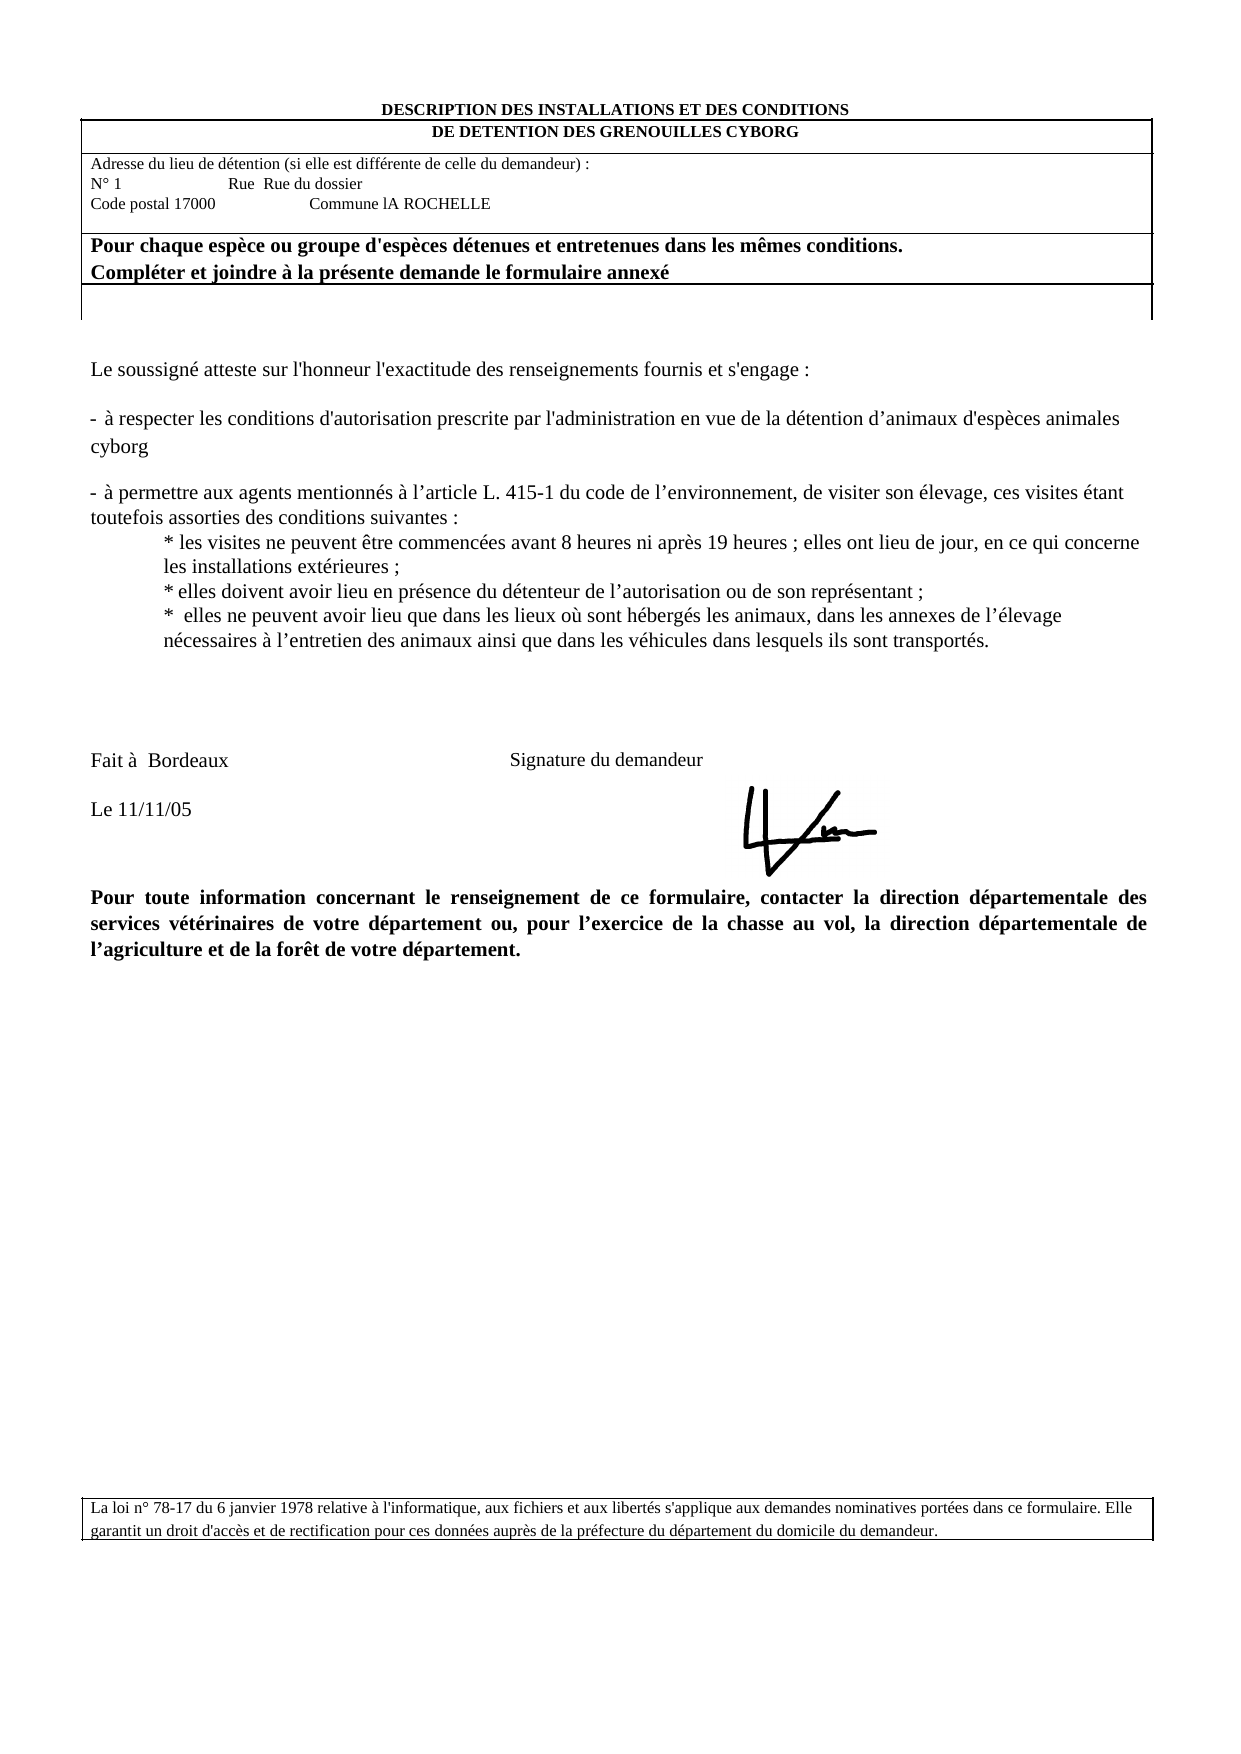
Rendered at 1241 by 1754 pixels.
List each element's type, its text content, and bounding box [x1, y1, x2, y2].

list elles ne peuvent avoir lieu que dans les lieux où sont hébergés les animaux, dans les annexes de l’élevage nécessaires à l’entretien des animaux ainsi que dans les véhicules dans lesquels ils sont transportés. [163, 603, 1140, 652]
text Signature du demandeur [509, 748, 1148, 771]
text DE DETENTION DES GRENOUILLES CYBORG [89, 122, 1141, 141]
picture [725, 775, 890, 878]
text La loi n° 78-17 du 6 janvier 1978 relative à l'informatique, aux fichiers et aux libertés s'applique aux demandes nominatives portées dans ce formulaire. Elle garantit un droit d'accès et de rectification pour ces données auprès de la préfecture du département du domicile du demandeur. [90, 1499, 1140, 1539]
text Le 11/11/05 [90, 797, 725, 821]
text Fait à Bordeaux [90, 748, 466, 772]
list les visites ne peuvent être commencées avant 8 heures ni après 19 heures ; elles ont lieu de jour, en ce qui concerne les installations extérieures ; [163, 530, 1140, 578]
list à permettre aux agents mentionnés à l’article L. 415-1 du code de l’environnement, de visiter son élevage, ces visites étant toutefois assorties des conditions suivantes : [89, 479, 1140, 529]
list elles doivent avoir lieu en présence du détenteur de l’autorisation ou de son représentant ; [163, 579, 1148, 603]
text Adresse du lieu de détention (si elle est différente de celle du demandeur) : [90, 154, 1148, 173]
text [890, 797, 1148, 821]
text DESCRIPTION DES INSTALLATIONS ET DES CONDITIONS [89, 100, 1141, 119]
text Pour toute information concernant le renseignement de ce formulaire, contacter la direction départementale des services vétérinaires de votre département ou, pour l’exercice de la chasse au vol, la direction départementale de l’agriculture et de la forêt de votre département. [90, 885, 1148, 961]
text Pour chaque espèce ou groupe d'espèces détenues et entretenues dans les mêmes conditions. [90, 234, 1148, 257]
text N° 1 Rue Rue du dossier [90, 174, 1148, 193]
text Le soussigné atteste sur l'honneur l'exactitude des renseignements fournis et s'engage : [90, 357, 1148, 381]
text Compléter et joindre à la présente demande le formulaire annexé [90, 260, 1148, 283]
list à respecter les conditions d'autorisation prescrite par l'administration en vue de la détention d’animaux d'espèces animales cyborg [89, 406, 1140, 458]
text Code postal 17000 Commune lA ROCHELLE [90, 193, 1148, 213]
